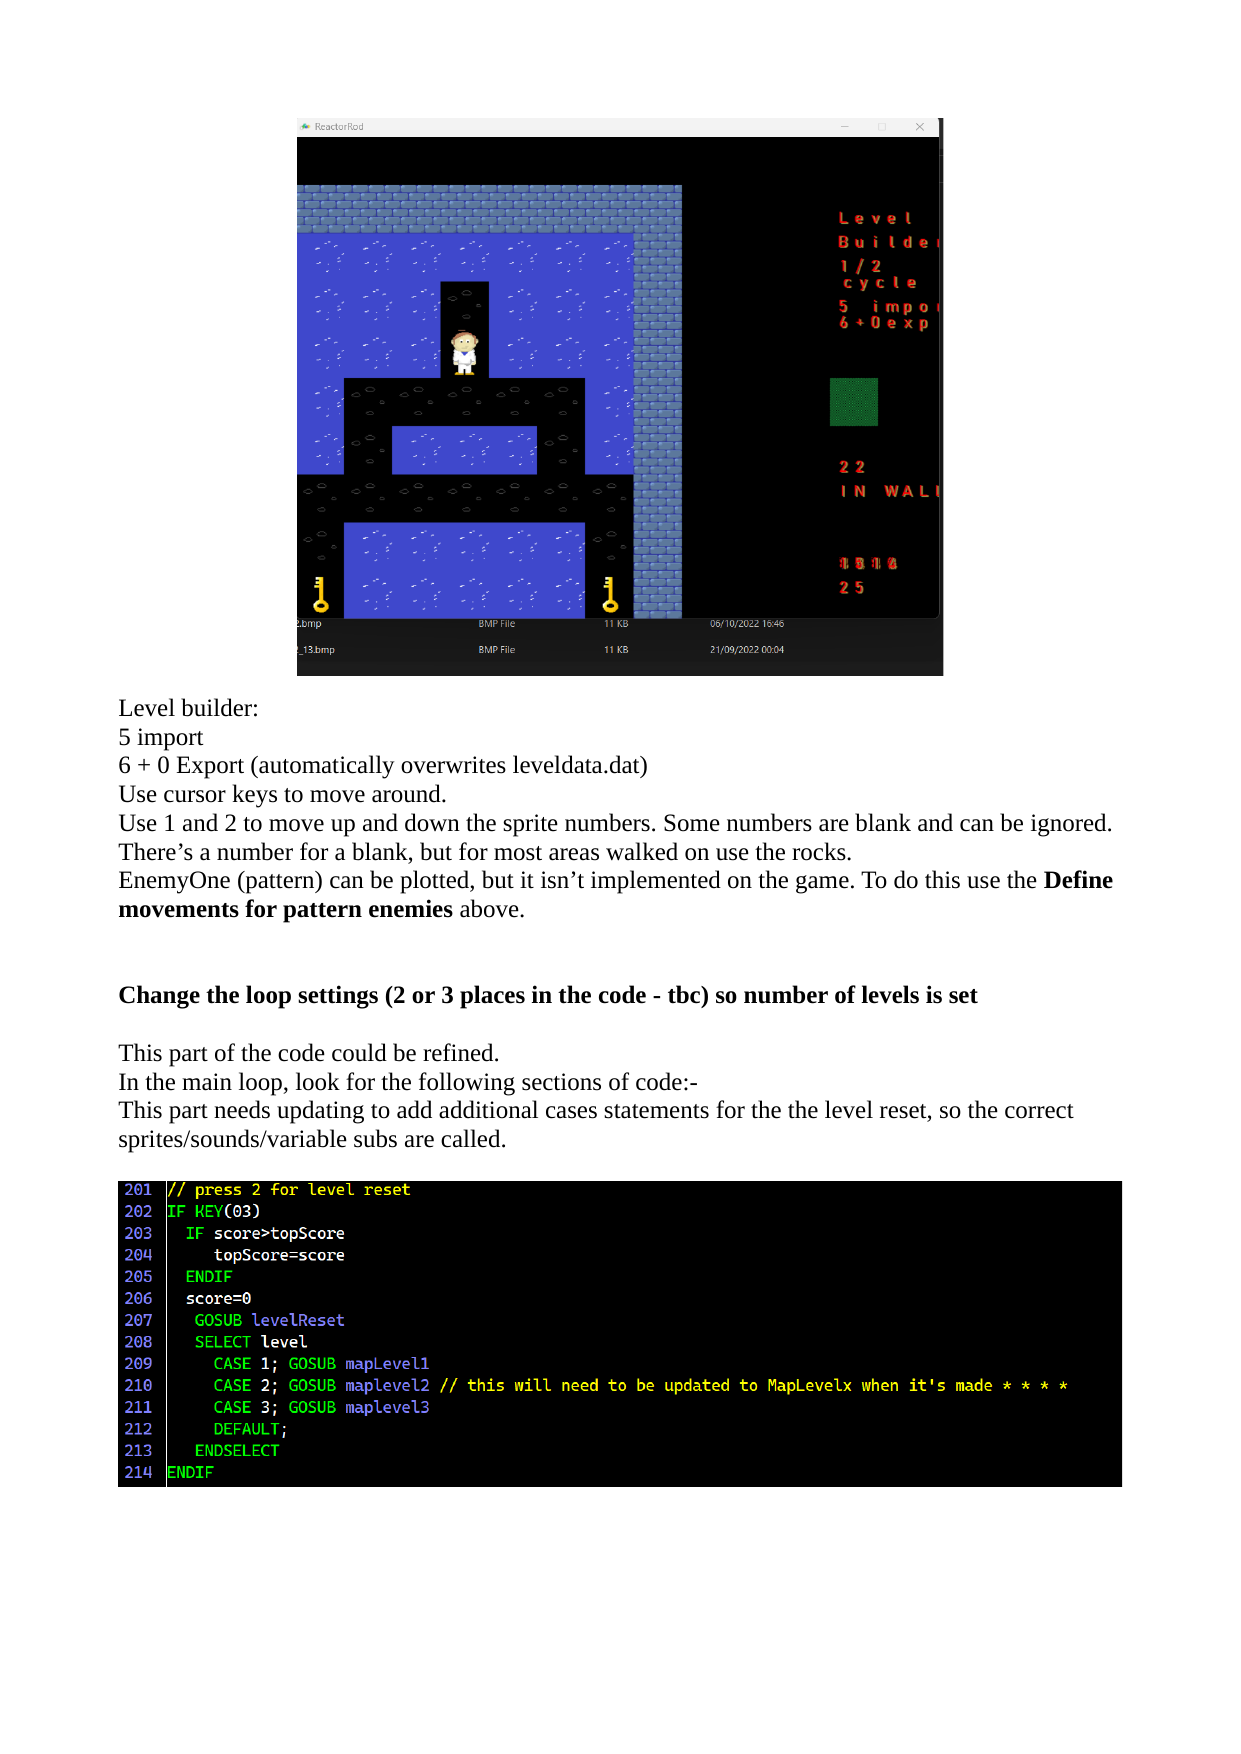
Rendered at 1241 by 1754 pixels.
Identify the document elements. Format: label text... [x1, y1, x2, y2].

text This part of the code could be refined. [118, 1038, 1122, 1067]
picture [297, 118, 944, 676]
picture [118, 1181, 1123, 1487]
text EnemyOne (pattern) can be plotted, but it isn’t implemented on the game. To do this use the Define movements for pattern enemies above. [118, 866, 1122, 923]
text Use cursor keys to move around. [118, 779, 1122, 808]
text This part needs updating to add additional cases statements for the the level reset, so the correct sprites/sounds/variable subs are called. [118, 1096, 1122, 1153]
text Level builder: [118, 693, 1122, 722]
text 5 import [118, 722, 1122, 751]
text Use 1 and 2 to move up and down the sprite numbers. Some numbers are blank and can be ignored. There’s a number for a blank, but for most areas walked on use the rocks. [118, 808, 1122, 866]
text 6 + 0 Export (automatically overwrites leveldata.dat) [118, 751, 1122, 779]
text Change the loop settings (2 or 3 places in the code - tbc) so number of levels is set [118, 981, 1122, 1009]
text In the main loop, look for the following sections of code:- [118, 1067, 1122, 1096]
